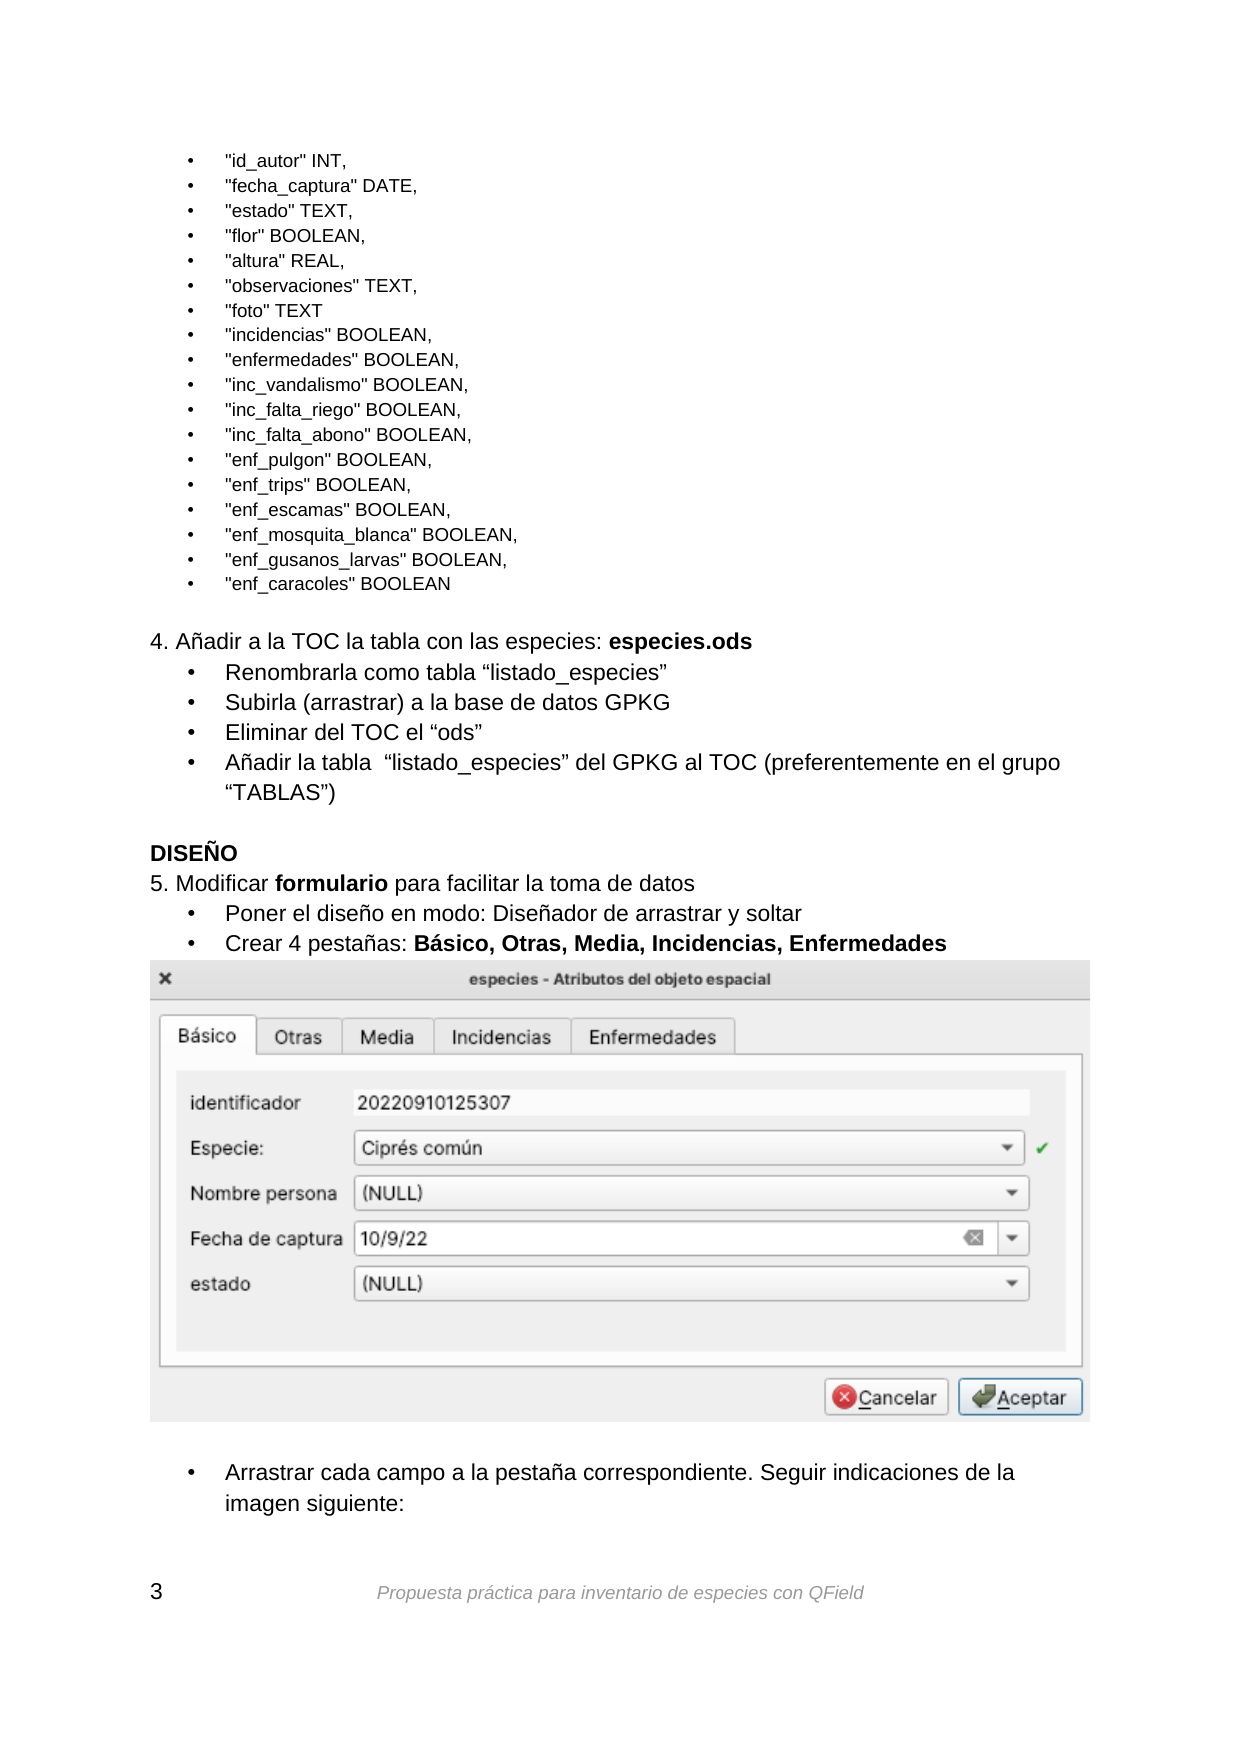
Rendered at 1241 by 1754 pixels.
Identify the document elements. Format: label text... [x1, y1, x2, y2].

list "enf_trips" BOOLEAN, [187, 474, 1090, 495]
list "enf_pulgon" BOOLEAN, [187, 449, 1090, 470]
picture [150, 960, 1091, 1422]
list Subirla (arrastrar) a la base de datos GPKG [187, 689, 1090, 715]
text DISEÑO [150, 840, 1090, 866]
list "enf_escamas" BOOLEAN, [187, 498, 1090, 520]
list Renombrarla como tabla “listado_especies” [187, 658, 1090, 685]
list "enfermedades" BOOLEAN, [187, 349, 1090, 371]
list "incidencias" BOOLEAN, [187, 324, 1090, 346]
list Eliminar del TOC el “ods” [187, 719, 1090, 745]
text 5. Modificar formulario para facilitar la toma de datos [150, 870, 1090, 896]
list "inc_vandalismo" BOOLEAN, [187, 374, 1090, 396]
list Añadir la tabla “listado_especies” del GPKG al TOC (preferentemente en el grupo “TABLAS”) [187, 749, 1090, 806]
list "id_autor" INT, [187, 150, 1090, 172]
list "foto" TEXT [187, 299, 1090, 321]
list "altura" REAL, [187, 249, 1090, 271]
list "enf_mosquita_blanca" BOOLEAN, [187, 523, 1090, 545]
text 4. Añadir a la TOC la tabla con las especies: especies.ods [150, 628, 1090, 655]
list "fecha_captura" DATE, [187, 175, 1090, 197]
list Arrastrar cada campo a la pestaña correspondiente. Seguir indicaciones de la imagen siguiente: [187, 1459, 1090, 1516]
list "enf_gusanos_larvas" BOOLEAN, [187, 548, 1090, 570]
list "inc_falta_abono" BOOLEAN, [187, 424, 1090, 446]
list "estado" TEXT, [187, 200, 1090, 221]
list "observaciones" TEXT, [187, 274, 1090, 296]
list Crear 4 pestañas: Básico, Otras, Media, Incidencias, Enfermedades [187, 930, 1090, 957]
list "inc_falta_riego" BOOLEAN, [187, 399, 1090, 421]
list Poner el diseño en modo: Diseñador de arrastrar y soltar [187, 900, 1090, 927]
list "flor" BOOLEAN, [187, 225, 1090, 246]
list "enf_caracoles" BOOLEAN [187, 573, 1090, 595]
